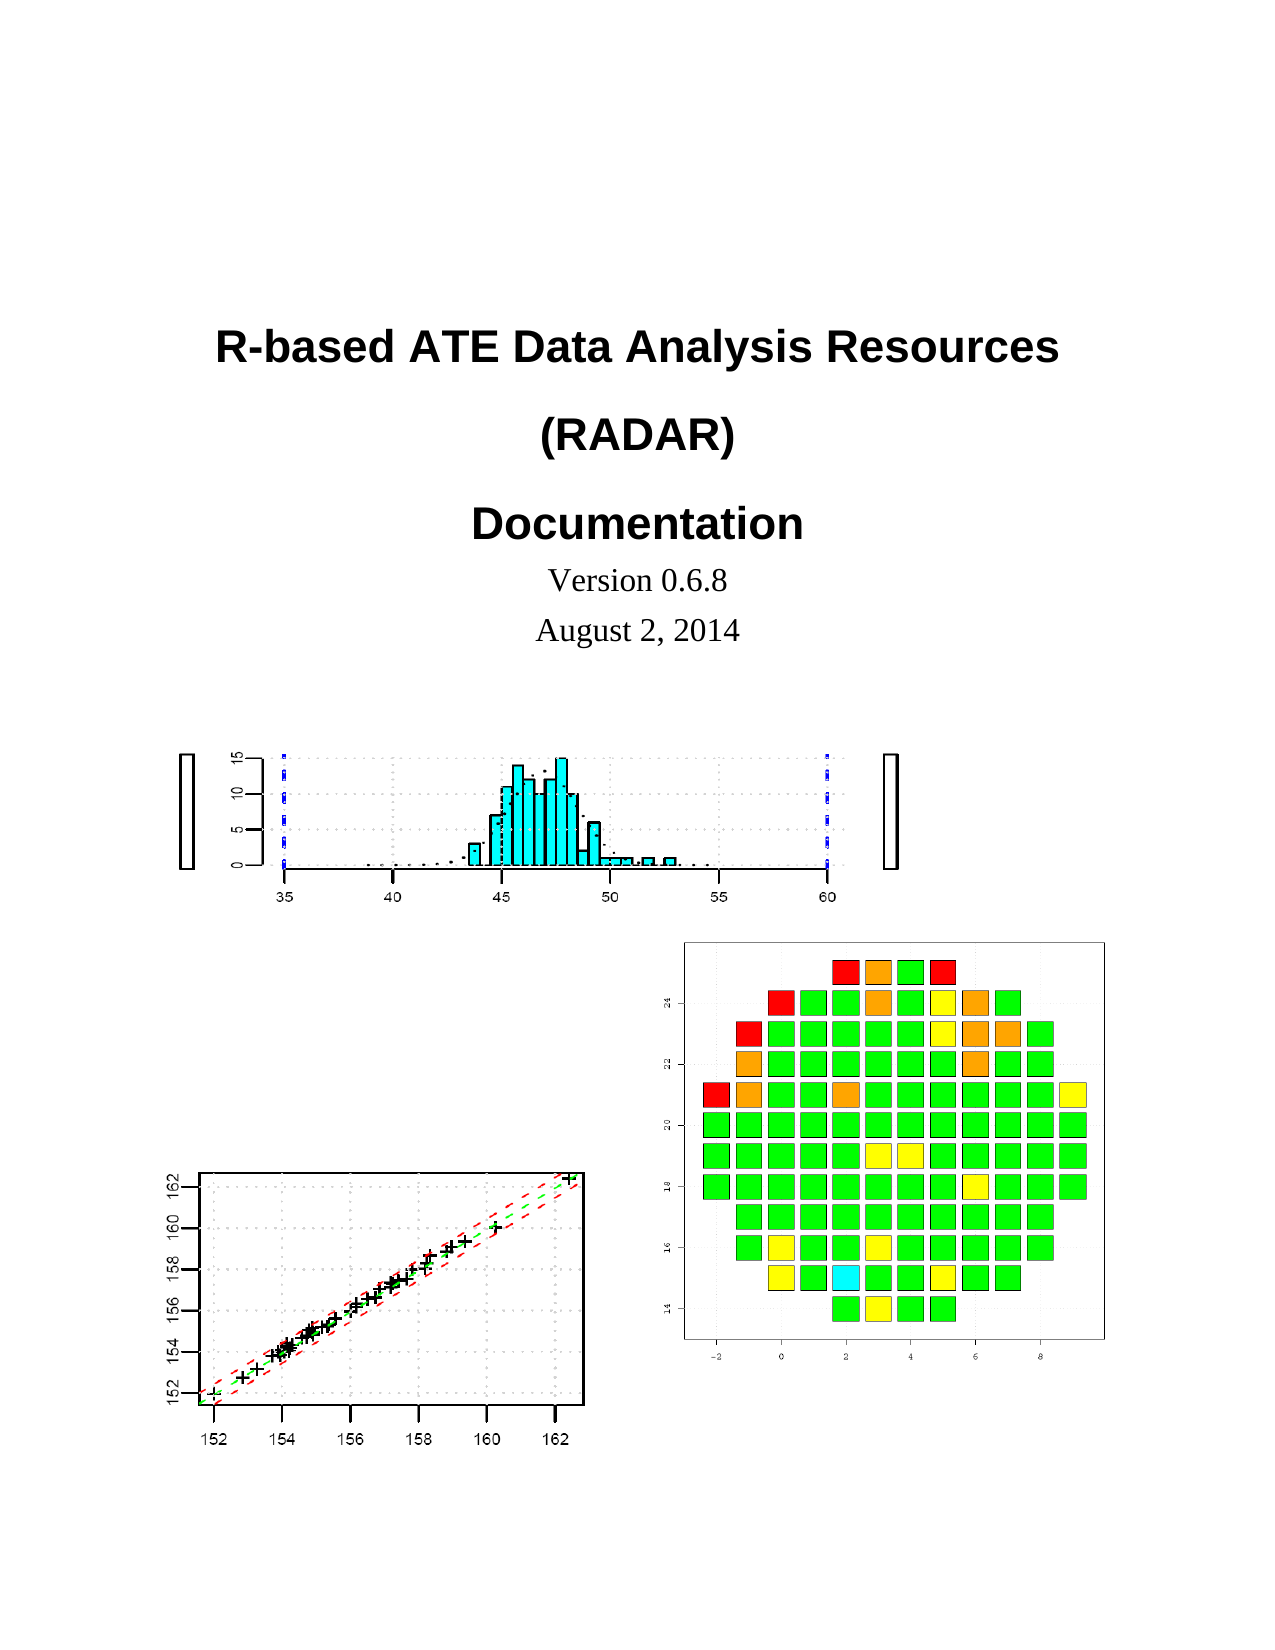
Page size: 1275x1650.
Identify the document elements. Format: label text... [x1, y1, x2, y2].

subtitle (RADAR) [118, 409, 1157, 461]
subtitle Documentation [118, 498, 1157, 549]
picture [146, 1163, 597, 1460]
subtitle R-based ATE Data Analysis Resources [118, 321, 1157, 372]
text Version 0.6.8 [118, 562, 1157, 599]
picture [164, 748, 915, 904]
text August 2, 2014 [118, 611, 1157, 648]
